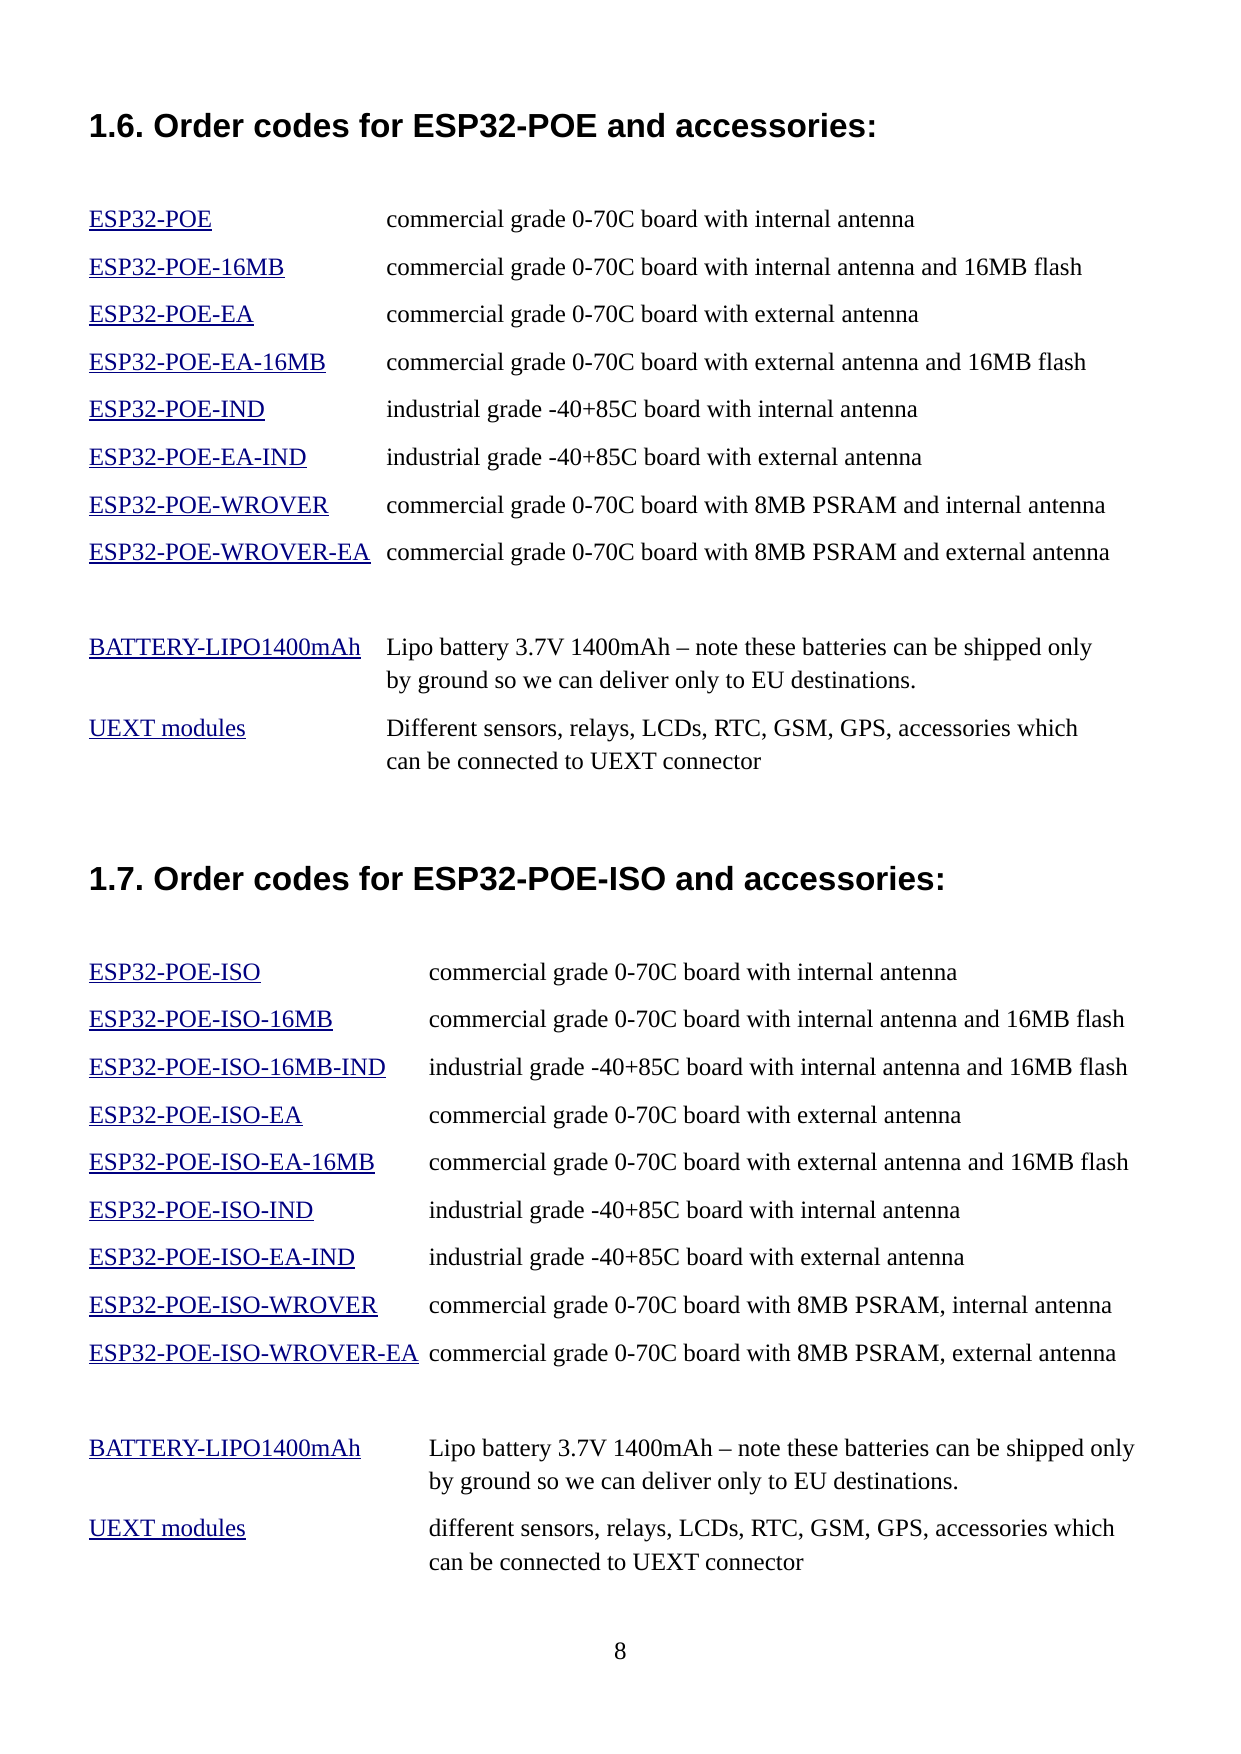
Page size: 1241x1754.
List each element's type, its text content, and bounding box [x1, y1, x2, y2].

text ESP32-POE-EA commercial grade 0-70C board with external antenna [88, 299, 1152, 328]
subtitle 1.6. Order codes for ESP32-POE and accessories: [88, 106, 1152, 145]
text ESP32-POE-ISO-EA-16MB commercial grade 0-70C board with external antenna and 16MB flash [88, 1147, 1152, 1176]
text ESP32-POE-ISO-WROVER-EA commercial grade 0-70C board with 8MB PSRAM, external antenna [88, 1338, 1152, 1366]
text ESP32-POE-EA-IND industrial grade -40+85C board with external antenna [88, 442, 1152, 471]
text ESP32-POE-16MB commercial grade 0-70C board with internal antenna and 16MB flash [88, 252, 1152, 280]
text BATTERY-LIPO1400mAh Lipo battery 3.7V 1400mAh – note these batteries can be shipped only by ground so we can deliver only to EU destinations. [88, 632, 1152, 694]
text ESP32-POE-WROVER-EA commercial grade 0-70C board with 8MB PSRAM and external antenna [88, 537, 1152, 566]
text UEXT modules different sensors, relays, LCDs, RTC, GSM, GPS, accessories which can be connected to UEXT connector [88, 1513, 1152, 1575]
text ESP32-POE-ISO-16MB commercial grade 0-70C board with internal antenna and 16MB flash [88, 1004, 1152, 1033]
text ESP32-POE-EA-16MB commercial grade 0-70C board with external antenna and 16MB flash [88, 347, 1152, 376]
subtitle 1.7. Order codes for ESP32-POE-ISO and accessories: [88, 859, 1152, 897]
text ESP32-POE-WROVER commercial grade 0-70C board with 8MB PSRAM and internal antenna [88, 490, 1152, 518]
text ESP32-POE-ISO-16MB-IND industrial grade -40+85C board with internal antenna and 16MB flash [88, 1052, 1152, 1081]
text ESP32-POE commercial grade 0-70C board with internal antenna [88, 204, 1152, 233]
text ESP32-POE-ISO-IND industrial grade -40+85C board with internal antenna [88, 1195, 1152, 1224]
text BATTERY-LIPO1400mAh Lipo battery 3.7V 1400mAh – note these batteries can be shipped only by ground so we can deliver only to EU destinations. [88, 1433, 1152, 1495]
text ESP32-POE-ISO commercial grade 0-70C board with internal antenna [88, 957, 1152, 986]
text ESP32-POE-IND industrial grade -40+85C board with internal antenna [88, 394, 1152, 423]
text ESP32-POE-ISO-EA commercial grade 0-70C board with external antenna [88, 1100, 1152, 1128]
text UEXT modules Different sensors, relays, LCDs, RTC, GSM, GPS, accessories which can be connected to UEXT connector [88, 713, 1152, 775]
text ESP32-POE-ISO-EA-IND industrial grade -40+85C board with external antenna [88, 1242, 1152, 1271]
text ESP32-POE-ISO-WROVER commercial grade 0-70C board with 8MB PSRAM, internal antenna [88, 1290, 1152, 1319]
